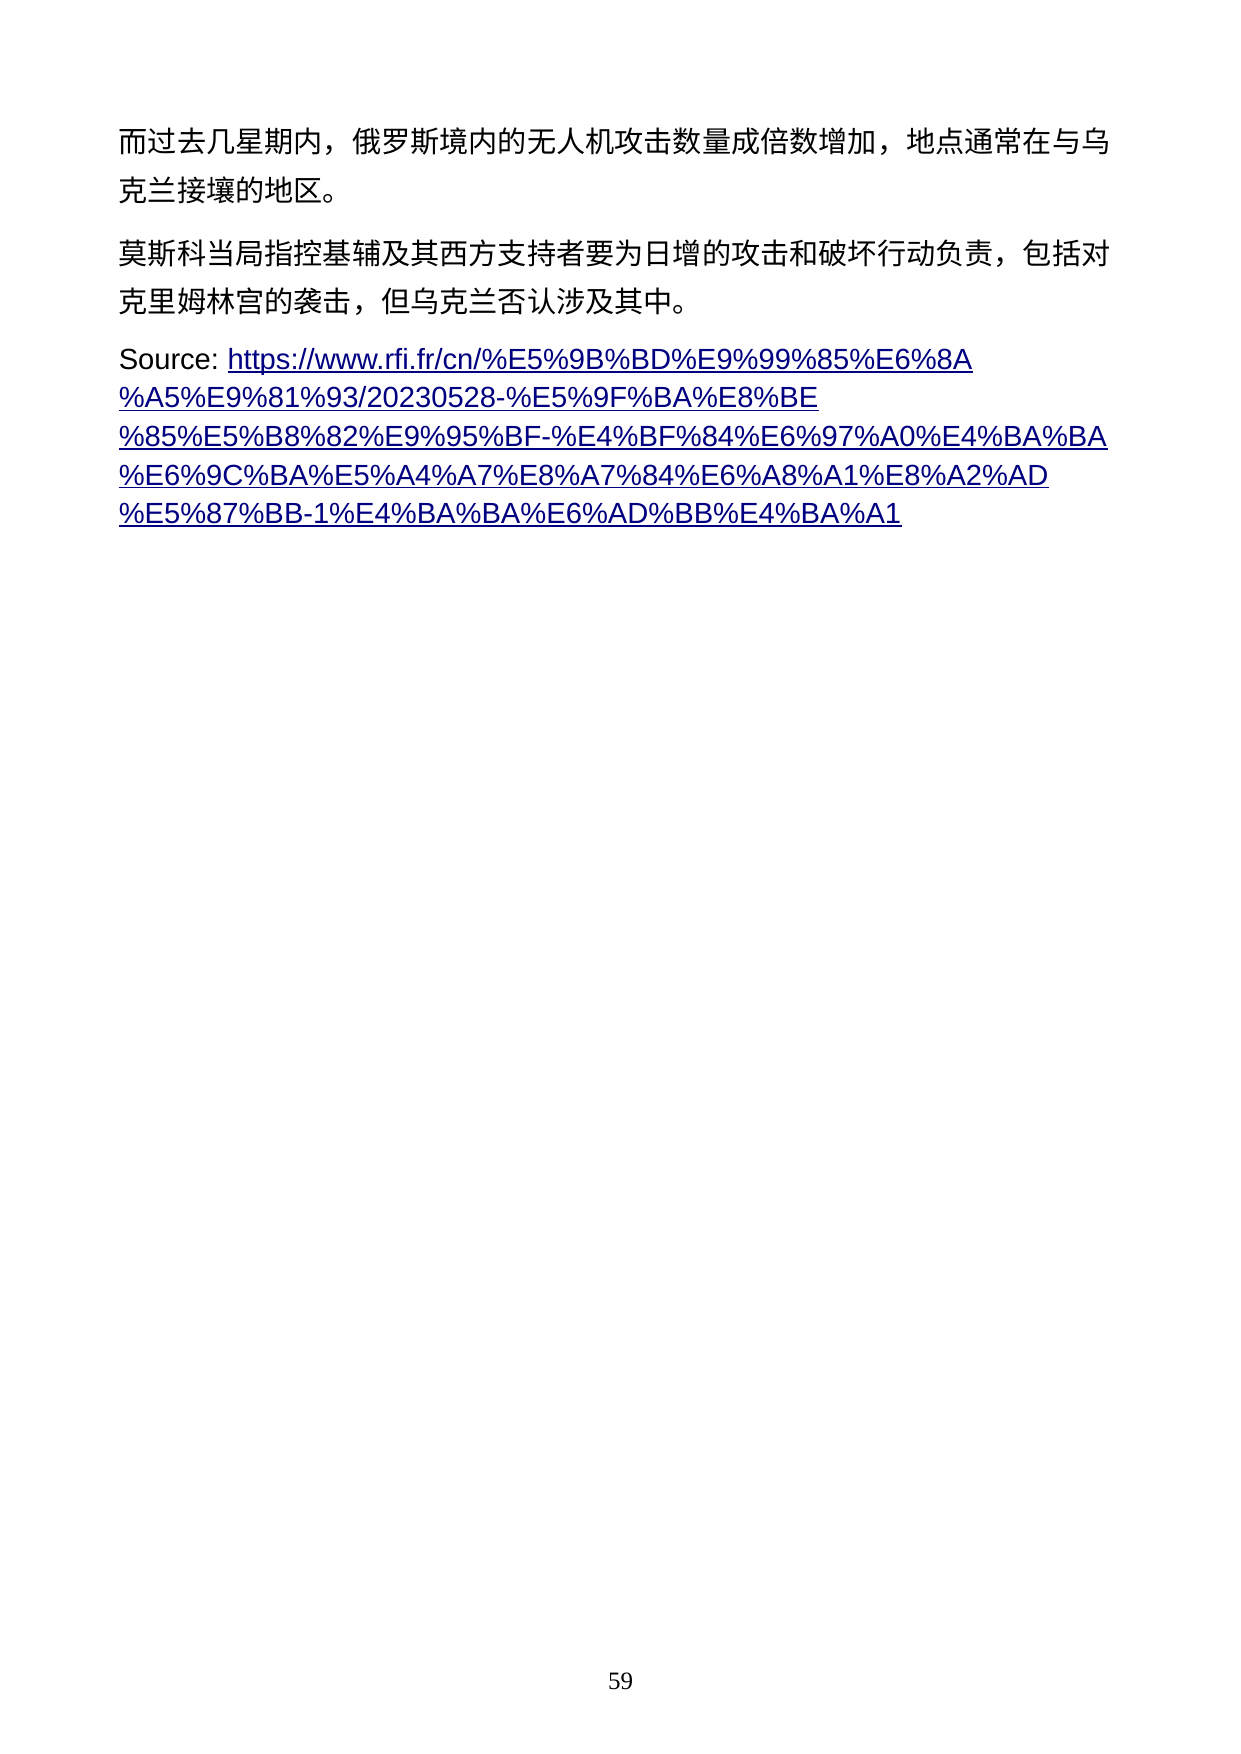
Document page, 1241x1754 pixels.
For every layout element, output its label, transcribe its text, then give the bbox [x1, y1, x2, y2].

text 而过去几星期内，俄罗斯境内的无人机攻击数量成倍数增加，地点通常在与乌克兰接壤的地区。 [118, 118, 1122, 209]
text 莫斯科当局指控基辅及其西方支持者要为日增的攻击和破坏行动负责，包括对克里姆林宫的袭击，但乌克兰否认涉及其中。 [118, 230, 1122, 321]
text Source: https://www.rfi.fr/cn/%E5%9B%BD%E9%99%85%E6%8A%A5%E9%81%93/20230528-%E5%9F%BA%E8%BE%85%E5%B8%82%E9%95%BF-%E4%BF%84%E6%97%A0%E4%BA%BA%E6%9C%BA%E5%A4%A7%E8%A7%84%E6%A8%A1%E8%A2%AD%E5%87%BB-1%E4%BA%BA%E6%AD%BB%E4%BA%A1 [118, 342, 1122, 529]
